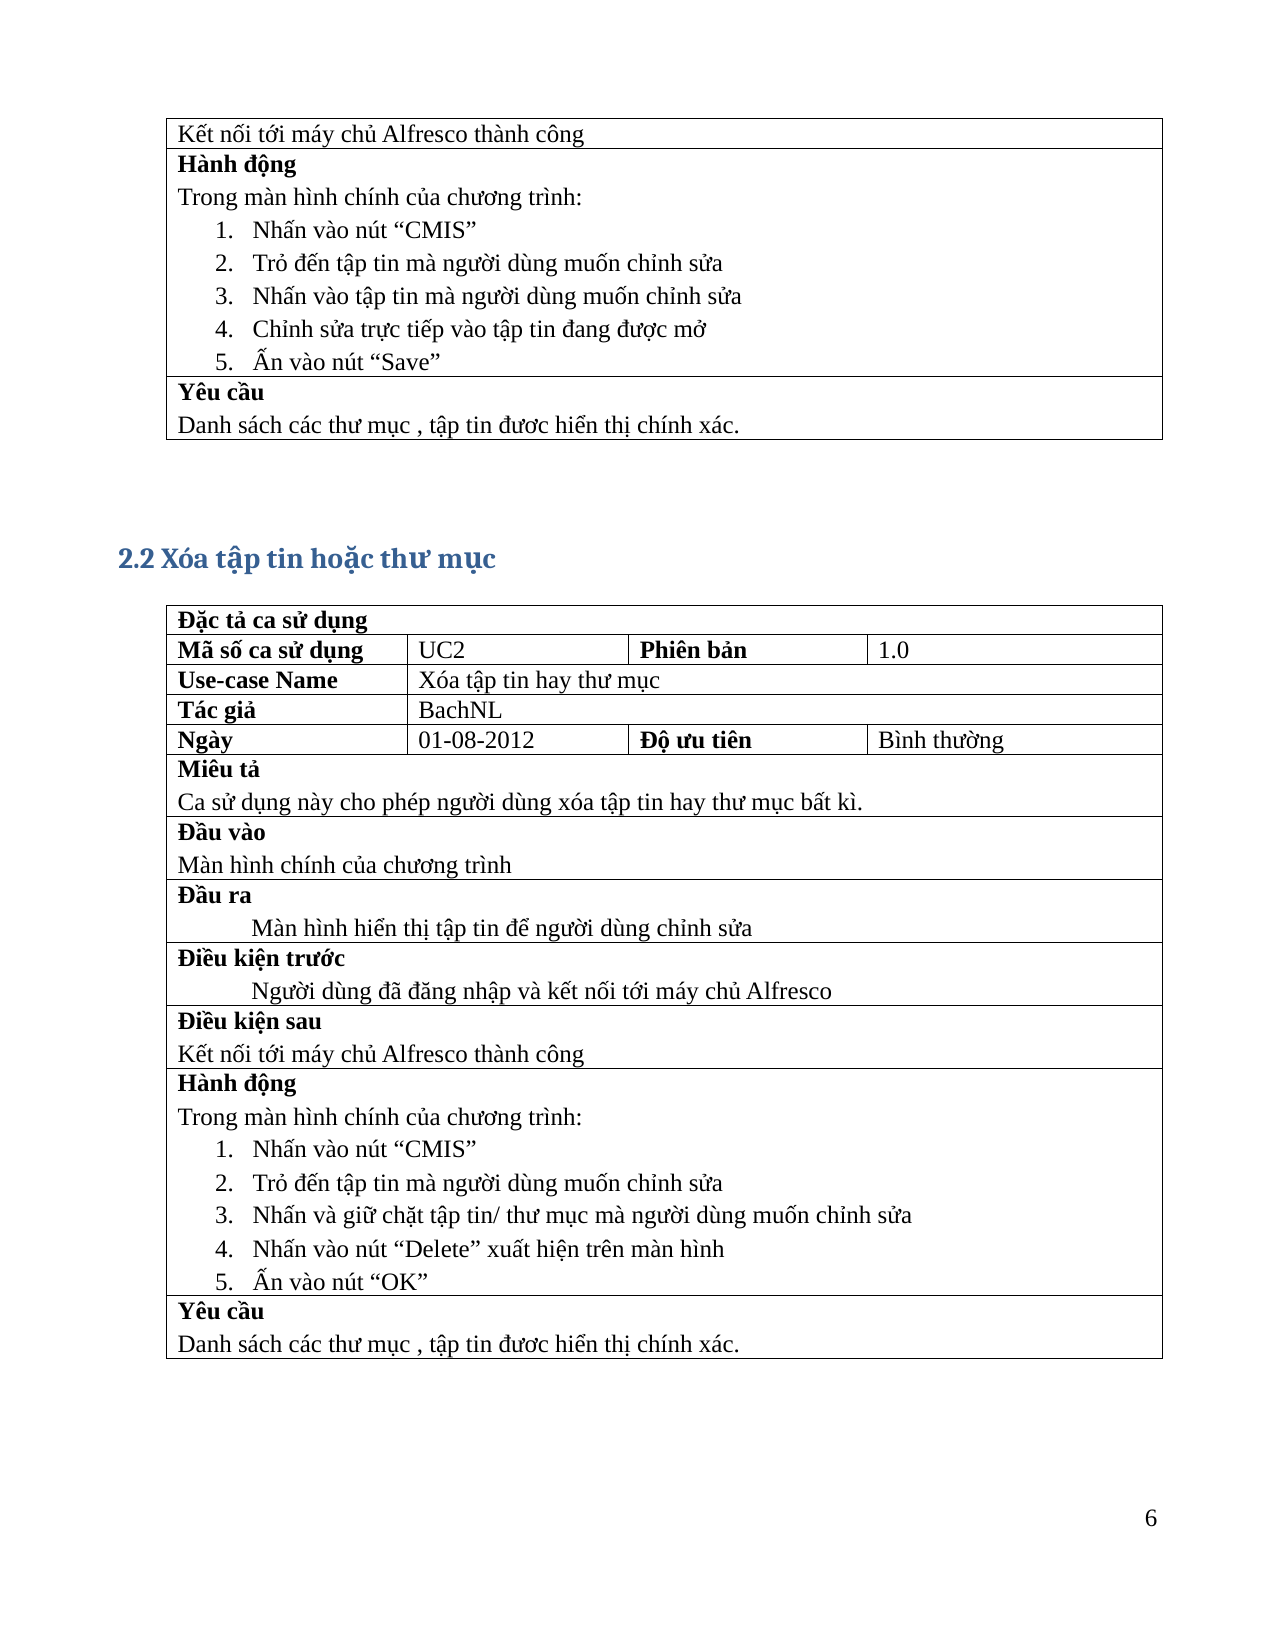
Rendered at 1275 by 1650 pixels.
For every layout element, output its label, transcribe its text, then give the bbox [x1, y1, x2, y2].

table_cell Phiên bản [629, 635, 867, 664]
table_cell 1.0 [868, 635, 1162, 664]
table_cell Hành động Trong màn hình chính của chương trình: Nhấn vào nút “CMIS” Trỏ đến tập tin mà người dùng muốn chỉnh sửa Nhấn vào tập tin mà người dùng muốn chỉnh sửa Chỉnh sửa trực tiếp vào tập tin đang được mở Ấn vào nút “Save” [167, 149, 1162, 376]
table_cell Xóa tập tin hay thư mục [408, 665, 1162, 694]
table_cell Bình thường [868, 725, 1162, 753]
table_cell UC2 [408, 635, 628, 664]
table_cell Mã số ca sử dụng [167, 635, 407, 664]
table_cell Yêu cầu Danh sách các thư mục , tập tin đươc hiển thị chính xác. [167, 1296, 1162, 1358]
table_cell Miêu tả Ca sử dụng này cho phép người dùng xóa tập tin hay thư mục bất kì. [167, 755, 1162, 816]
table_cell Kết nối tới máy chủ Alfresco thành công [167, 119, 1162, 148]
table_header Đặc tả ca sử dụng [167, 606, 1162, 634]
subtitle 2.2 Xóa tập tin hoặc thư mục [118, 543, 1157, 576]
table_cell BachNL [408, 695, 1162, 724]
table_cell Điều kiện sau Kết nối tới máy chủ Alfresco thành công [167, 1006, 1162, 1067]
table_cell Đầu ra Màn hình hiển thị tập tin để người dùng chỉnh sửa [167, 880, 1162, 942]
table_cell 01-08-2012 [408, 725, 628, 753]
table_cell Ngày [167, 725, 407, 753]
table_cell Độ ưu tiên [629, 725, 867, 753]
table_cell Use-case Name [167, 665, 407, 694]
table_cell Yêu cầu Danh sách các thư mục , tập tin đươc hiển thị chính xác. [167, 377, 1162, 439]
table_cell Đầu vào Màn hình chính của chương trình [167, 817, 1162, 879]
table_cell Điều kiện trước Người dùng đã đăng nhập và kết nối tới máy chủ Alfresco [167, 943, 1162, 1005]
table_cell Hành động Trong màn hình chính của chương trình: Nhấn vào nút “CMIS” Trỏ đến tập tin mà người dùng muốn chỉnh sửa Nhấn và giữ chặt tập tin/ thư mục mà người dùng muốn chỉnh sửa Nhấn vào nút “Delete” xuất hiện trên màn hình Ấn vào nút “OK” [167, 1069, 1162, 1295]
table_cell Tác giả [167, 695, 407, 724]
